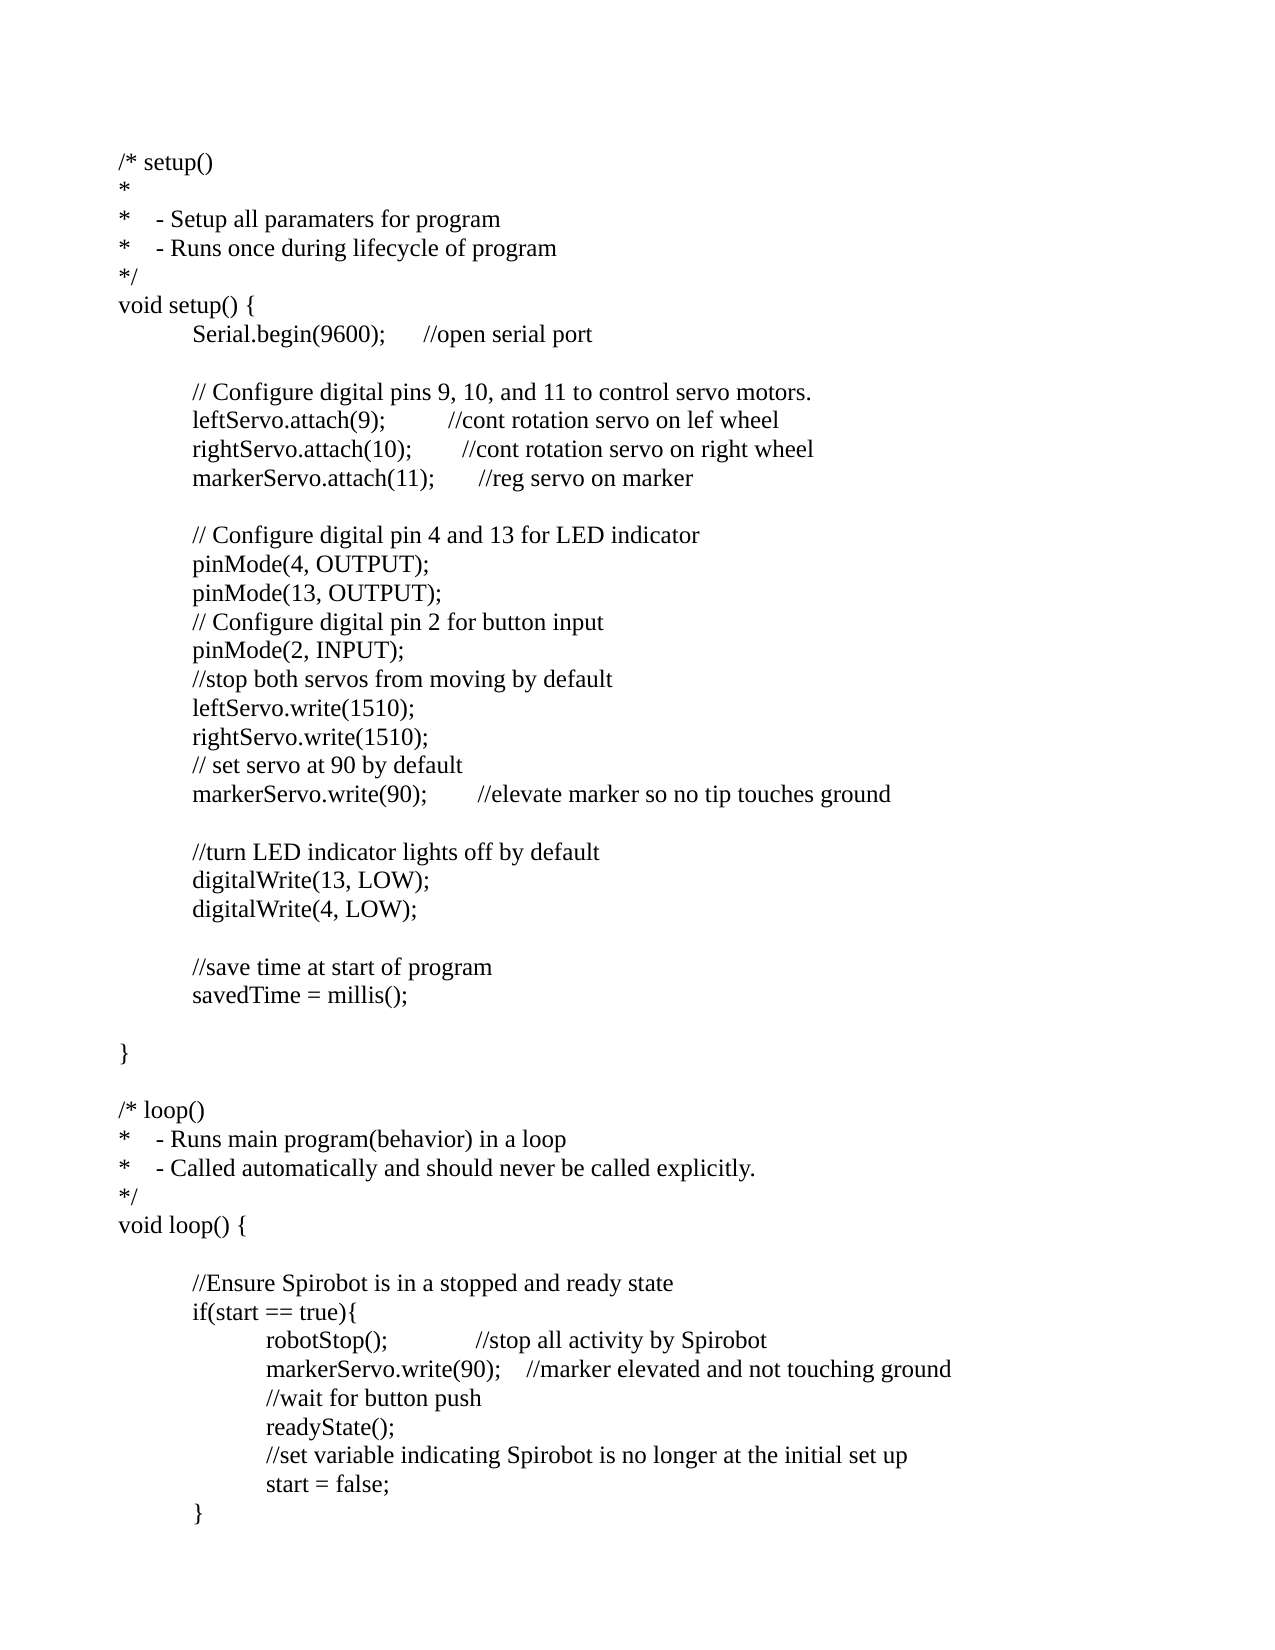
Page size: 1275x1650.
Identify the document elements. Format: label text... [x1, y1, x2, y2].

text leftServo.attach(9); //cont rotation servo on lef wheel [118, 406, 1157, 434]
text //set variable indicating Spirobot is no longer at the initial set up [118, 1441, 1157, 1469]
text */ [118, 262, 1157, 291]
text // set servo at 90 by default [118, 751, 1157, 779]
text } [118, 1498, 1157, 1527]
text pinMode(4, OUTPUT); [118, 549, 1157, 578]
text */ [118, 1182, 1157, 1211]
text readyState(); [118, 1412, 1157, 1441]
text // Configure digital pin 4 and 13 for LED indicator [118, 521, 1157, 549]
text //save time at start of program [118, 952, 1157, 981]
text leftServo.write(1510); [118, 693, 1157, 722]
text savedTime = millis(); [118, 981, 1157, 1009]
text pinMode(2, INPUT); [118, 636, 1157, 664]
text /* loop() [118, 1096, 1157, 1124]
text markerServo.attach(11); //reg servo on marker [118, 463, 1157, 492]
text //wait for button push [118, 1383, 1157, 1412]
text pinMode(13, OUTPUT); [118, 578, 1157, 607]
text rightServo.write(1510); [118, 722, 1157, 751]
text // Configure digital pin 2 for button input [118, 607, 1157, 636]
text void loop() { [118, 1211, 1157, 1239]
text * - Called automatically and should never be called explicitly. [118, 1153, 1157, 1182]
text * - Runs once during lifecycle of program [118, 233, 1157, 262]
text markerServo.write(90); //elevate marker so no tip touches ground [118, 779, 1157, 808]
text start = false; [118, 1469, 1157, 1498]
text robotStop(); //stop all activity by Spirobot [118, 1326, 1157, 1354]
text } [118, 1038, 1157, 1067]
text markerServo.write(90); //marker elevated and not touching ground [118, 1354, 1157, 1383]
text Serial.begin(9600); //open serial port [118, 319, 1157, 348]
text /* setup() [118, 147, 1157, 176]
text //turn LED indicator lights off by default [118, 837, 1157, 866]
text void setup() { [118, 291, 1157, 319]
text if(start == true){ [118, 1297, 1157, 1326]
text digitalWrite(4, LOW); [118, 894, 1157, 923]
text digitalWrite(13, LOW); [118, 866, 1157, 894]
text * - Setup all paramaters for program [118, 204, 1157, 233]
text * [118, 176, 1157, 204]
text * - Runs main program(behavior) in a loop [118, 1124, 1157, 1153]
text // Configure digital pins 9, 10, and 11 to control servo motors. [118, 377, 1157, 406]
text rightServo.attach(10); //cont rotation servo on right wheel [118, 434, 1157, 463]
text //stop both servos from moving by default [118, 664, 1157, 693]
text //Ensure Spirobot is in a stopped and ready state [118, 1268, 1157, 1297]
